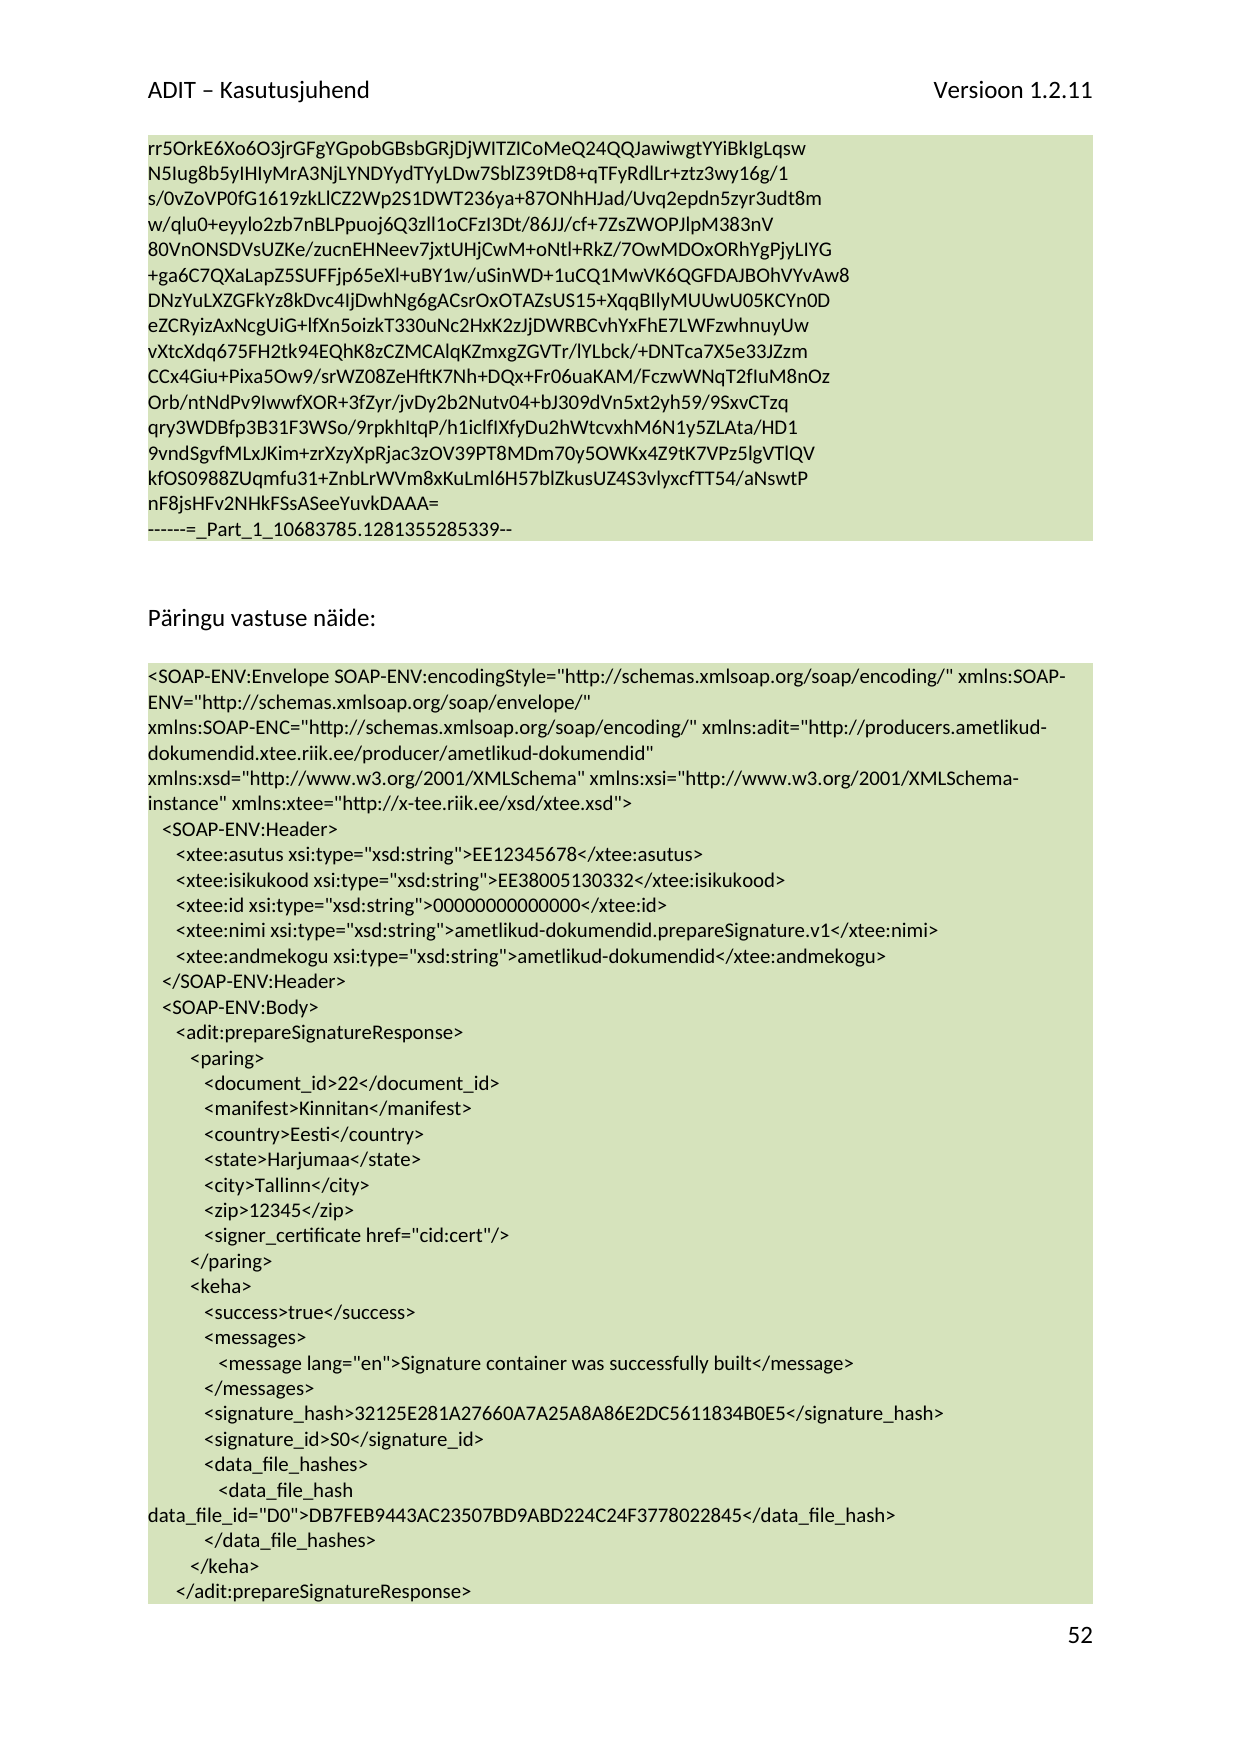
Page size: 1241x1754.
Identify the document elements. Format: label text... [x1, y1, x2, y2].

text <SOAP-ENV:Envelope SOAP-ENV:encodingStyle="http://schemas.xmlsoap.org/soap/encoding/" xmlns:SOAP-ENV="http://schemas.xmlsoap.org/soap/envelope/" xmlns:SOAP-ENC="http://schemas.xmlsoap.org/soap/encoding/" xmlns:adit="http://producers.ametlikud-dokumendid.xtee.riik.ee/producer/ametlikud-dokumendid" xmlns:xsd="http://www.w3.org/2001/XMLSchema" xmlns:xsi="http://www.w3.org/2001/XMLSchema-instance" xmlns:xtee="http://x-tee.riik.ee/xsd/xtee.xsd"> [148, 663, 1093, 816]
text </paring> [148, 1248, 1093, 1273]
text <xtee:asutus xsi:type="xsd:string">EE12345678</xtee:asutus> [148, 841, 1093, 867]
text +ga6C7QXaLapZ5SUFFjp65eXl+uBY1w/uSinWD+1uCQ1MwVK6QGFDAJBOhVYvAw8 [148, 262, 1093, 287]
text <manifest>Kinnitan</manifest> [148, 1096, 1093, 1121]
text vXtcXdq675FH2tk94EQhK8zCZMCAlqKZmxgZGVTr/lYLbck/+DNTca7X5e33JZzm [148, 338, 1093, 363]
text rr5OrkE6Xo6O3jrGFgYGpobGBsbGRjDjWITZICoMeQ24QQJawiwgtYYiBkIgLqsw [148, 135, 1093, 160]
text 80VnONSDVsUZKe/zucnEHNeev7jxtUHjCwM+oNtl+RkZ/7OwMDOxORhYgPjyLIYG [148, 236, 1093, 262]
text <SOAP-ENV:Header> [148, 816, 1093, 841]
text <keha> [148, 1273, 1093, 1299]
text CCx4Giu+Pixa5Ow9/srWZ08ZeHftK7Nh+DQx+Fr06uaKAM/FczwWNqT2fIuM8nOz [148, 363, 1093, 389]
text N5Iug8b5yIHIyMrA3NjLYNDYydTYyLDw7SblZ39tD8+qTFyRdlLr+ztz3wy16g/1 [148, 160, 1093, 186]
text </messages> [148, 1375, 1093, 1401]
text <signer_certificate href="cid:cert"/> [148, 1223, 1093, 1248]
text <xtee:nimi xsi:type="xsd:string">ametlikud-dokumendid.prepareSignature.v1</xtee:nimi> [148, 918, 1093, 943]
text <adit:prepareSignatureResponse> [148, 1019, 1093, 1045]
text </adit:prepareSignatureResponse> [148, 1578, 1093, 1604]
text </data_file_hashes> </keha> [148, 1528, 1093, 1578]
text <signature_id>S0</signature_id> [148, 1426, 1093, 1451]
text eZCRyizAxNcgUiG+lfXn5oizkT330uNc2HxK2zJjDWRBCvhYxFhE7LWFzwhnuyUw [148, 313, 1093, 338]
text <xtee:andmekogu xsi:type="xsd:string">ametlikud-dokumendid</xtee:andmekogu> [148, 943, 1093, 968]
text 9vndSgvfMLxJKim+zrXzyXpRjac3zOV39PT8MDm70y5OWKx4Z9tK7VPz5lgVTlQV [148, 440, 1093, 465]
text DNzYuLXZGFkYz8kDvc4IjDwhNg6gACsrOxOTAZsUS15+XqqBIlyMUUwU05KCYn0D [148, 287, 1093, 313]
text <state>Harjumaa</state> [148, 1146, 1093, 1172]
text <signature_hash>32125E281A27660A7A25A8A86E2DC5611834B0E5</signature_hash> [148, 1401, 1093, 1426]
text nF8jsHFv2NHkFSsASeeYuvkDAAA= [148, 491, 1093, 516]
text <success>true</success> [148, 1299, 1093, 1324]
text <zip>12345</zip> [148, 1197, 1093, 1223]
text <data_file_hash data_file_id="D0">DB7FEB9443AC23507BD9ABD224C24F3778022845</data_file_hash> [148, 1477, 1093, 1528]
text qry3WDBfp3B31F3WSo/9rpkhItqP/h1iclfIXfyDu2hWtcvxhM6N1y5ZLAta/HD1 [148, 414, 1093, 440]
text ------=_Part_1_10683785.1281355285339-- [148, 516, 1093, 541]
text </SOAP-ENV:Header> [148, 968, 1093, 994]
text s/0vZoVP0fG1619zkLlCZ2Wp2S1DWT236ya+87ONhHJad/Uvq2epdn5zyr3udt8m [148, 186, 1093, 211]
text <xtee:isikukood xsi:type="xsd:string">EE38005130332</xtee:isikukood> [148, 867, 1093, 892]
text <document_id>22</document_id> [148, 1070, 1093, 1096]
text <country>Eesti</country> [148, 1121, 1093, 1146]
text <city>Tallinn</city> [148, 1172, 1093, 1197]
text <data_file_hashes> [148, 1451, 1093, 1477]
text Orb/ntNdPv9IwwfXOR+3fZyr/jvDy2b2Nutv04+bJ309dVn5xt2yh59/9SxvCTzq [148, 389, 1093, 414]
text <SOAP-ENV:Body> [148, 994, 1093, 1019]
text w/qlu0+eyylo2zb7nBLPpuoj6Q3zll1oCFzI3Dt/86JJ/cf+7ZsZWOPJlpM383nV [148, 211, 1093, 236]
text <messages> [148, 1324, 1093, 1350]
text <message lang="en">Signature container was successfully built</message> [148, 1350, 1093, 1375]
text <xtee:id xsi:type="xsd:string">00000000000000</xtee:id> [148, 892, 1093, 918]
text <paring> [148, 1045, 1093, 1070]
text kfOS0988ZUqmfu31+ZnbLrWVm8xKuLml6H57blZkusUZ4S3vlyxcfTT54/aNswtP [148, 465, 1093, 491]
text Päringu vastuse näide: [148, 602, 1093, 633]
